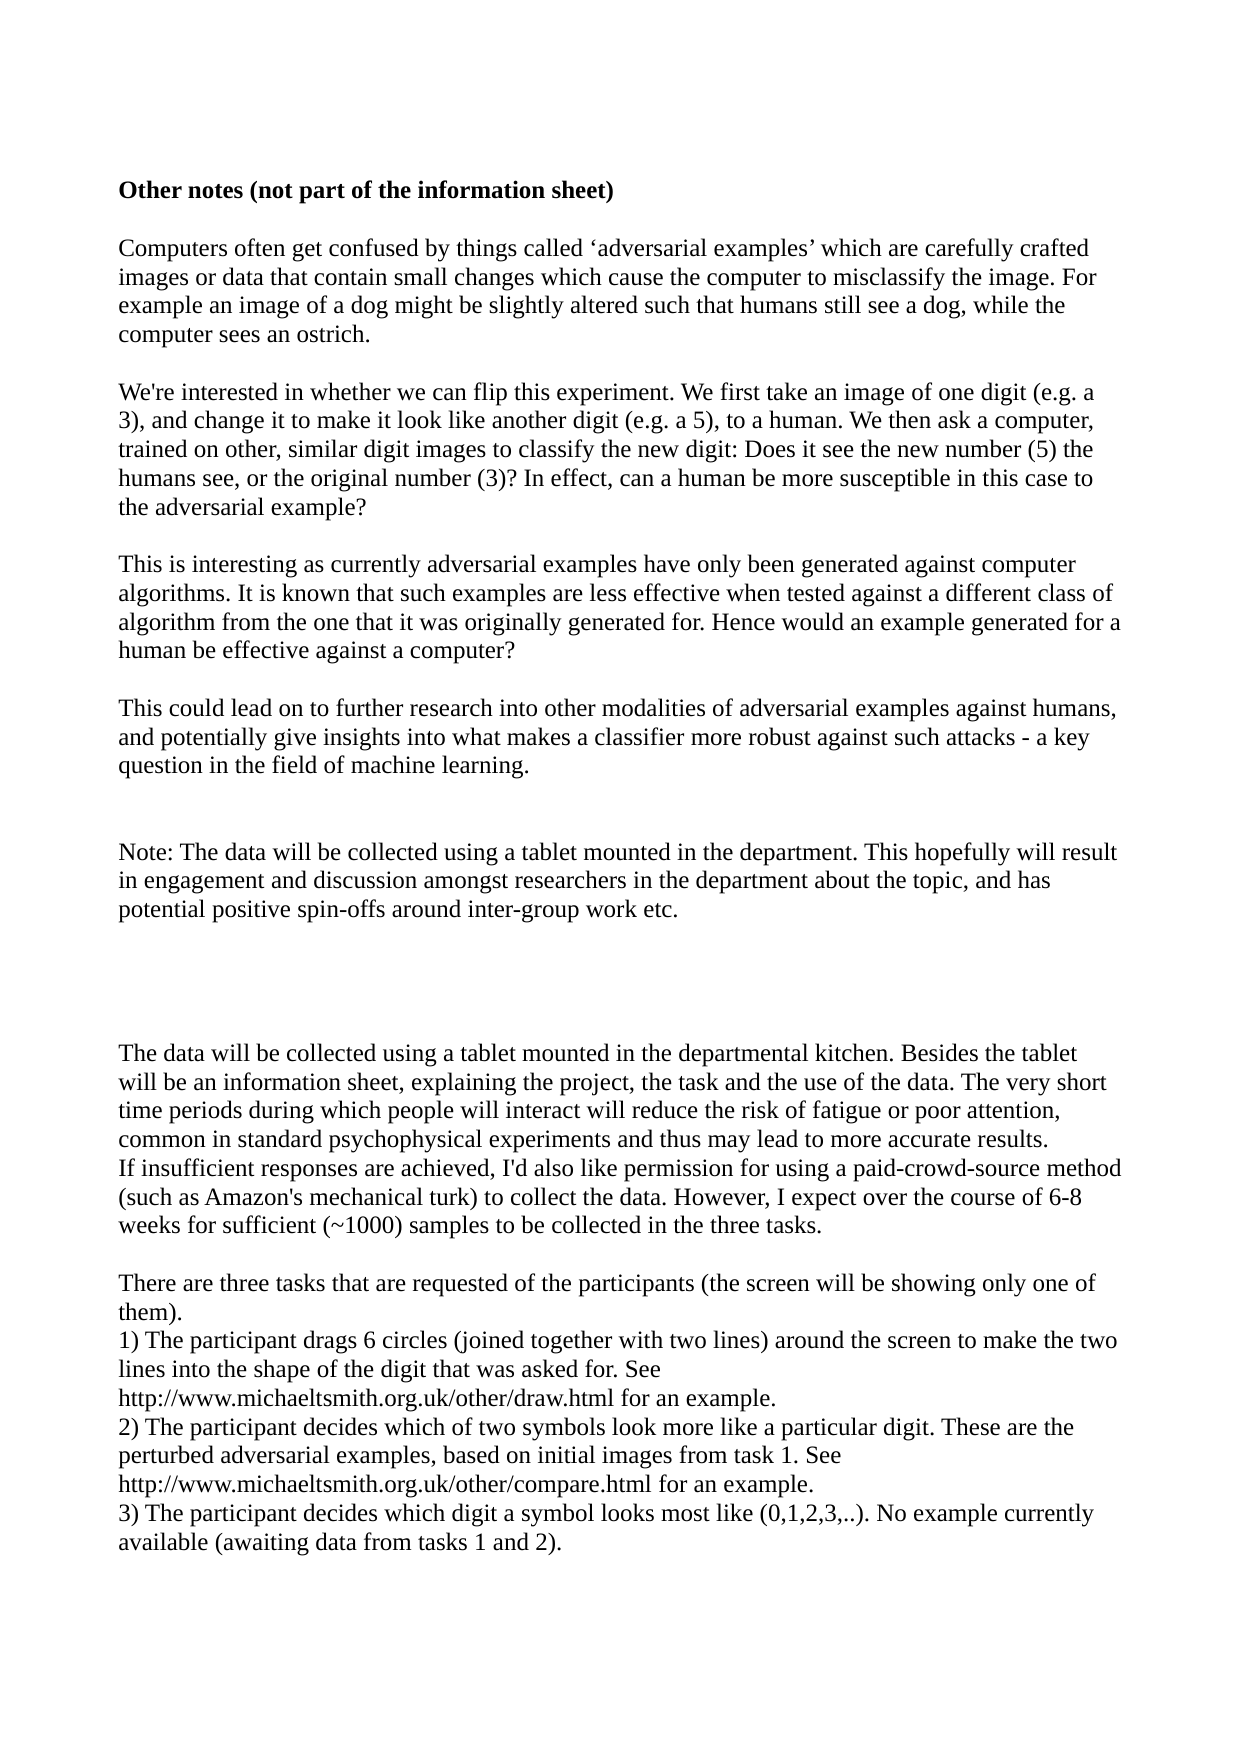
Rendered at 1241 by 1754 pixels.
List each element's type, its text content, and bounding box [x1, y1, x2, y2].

text This is interesting as currently adversarial examples have only been generated against computer algorithms. It is known that such examples are less effective when tested against a different class of algorithm from the one that it was originally generated for. Hence would an example generated for a human be effective against a computer? [118, 549, 1122, 664]
text 1) The participant drags 6 circles (joined together with two lines) around the screen to make the two lines into the shape of the digit that was asked for. See http://www.michaeltsmith.org.uk/other/draw.html for an example. [118, 1326, 1122, 1412]
text The data will be collected using a tablet mounted in the departmental kitchen. Besides the tablet will be an information sheet, explaining the project, the task and the use of the data. The very short time periods during which people will interact will reduce the risk of fatigue or poor attention, common in standard psychophysical experiments and thus may lead to more accurate results. [118, 1038, 1122, 1153]
text Other notes (not part of the information sheet) [118, 176, 1122, 204]
text If insufficient responses are achieved, I'd also like permission for using a paid-crowd-source method (such as Amazon's mechanical turk) to collect the data. However, I expect over the course of 6-8 weeks for sufficient (~1000) samples to be collected in the three tasks. [118, 1153, 1122, 1239]
text This could lead on to further research into other modalities of adversarial examples against humans, and potentially give insights into what makes a classifier more robust against such attacks - a key question in the field of machine learning. [118, 693, 1122, 779]
text 2) The participant decides which of two symbols look more like a particular digit. These are the perturbed adversarial examples, based on initial images from task 1. See http://www.michaeltsmith.org.uk/other/compare.html for an example. [118, 1412, 1122, 1498]
text 3) The participant decides which digit a symbol looks most like (0,1,2,3,..). No example currently available (awaiting data from tasks 1 and 2). [118, 1498, 1122, 1556]
text We're interested in whether we can flip this experiment. We first take an image of one digit (e.g. a 3), and change it to make it look like another digit (e.g. a 5), to a human. We then ask a computer, trained on other, similar digit images to classify the new digit: Does it see the new number (5) the humans see, or the original number (3)? In effect, can a human be more susceptible in this case to the adversarial example? [118, 377, 1122, 521]
text Note: The data will be collected using a tablet mounted in the department. This hopefully will result in engagement and discussion amongst researchers in the department about the topic, and has potential positive spin-offs around inter-group work etc. [118, 837, 1122, 923]
text There are three tasks that are requested of the participants (the screen will be showing only one of them). [118, 1268, 1122, 1326]
text Computers often get confused by things called ‘adversarial examples’ which are carefully crafted images or data that contain small changes which cause the computer to misclassify the image. For example an image of a dog might be slightly altered such that humans still see a dog, while the computer sees an ostrich. [118, 233, 1122, 348]
